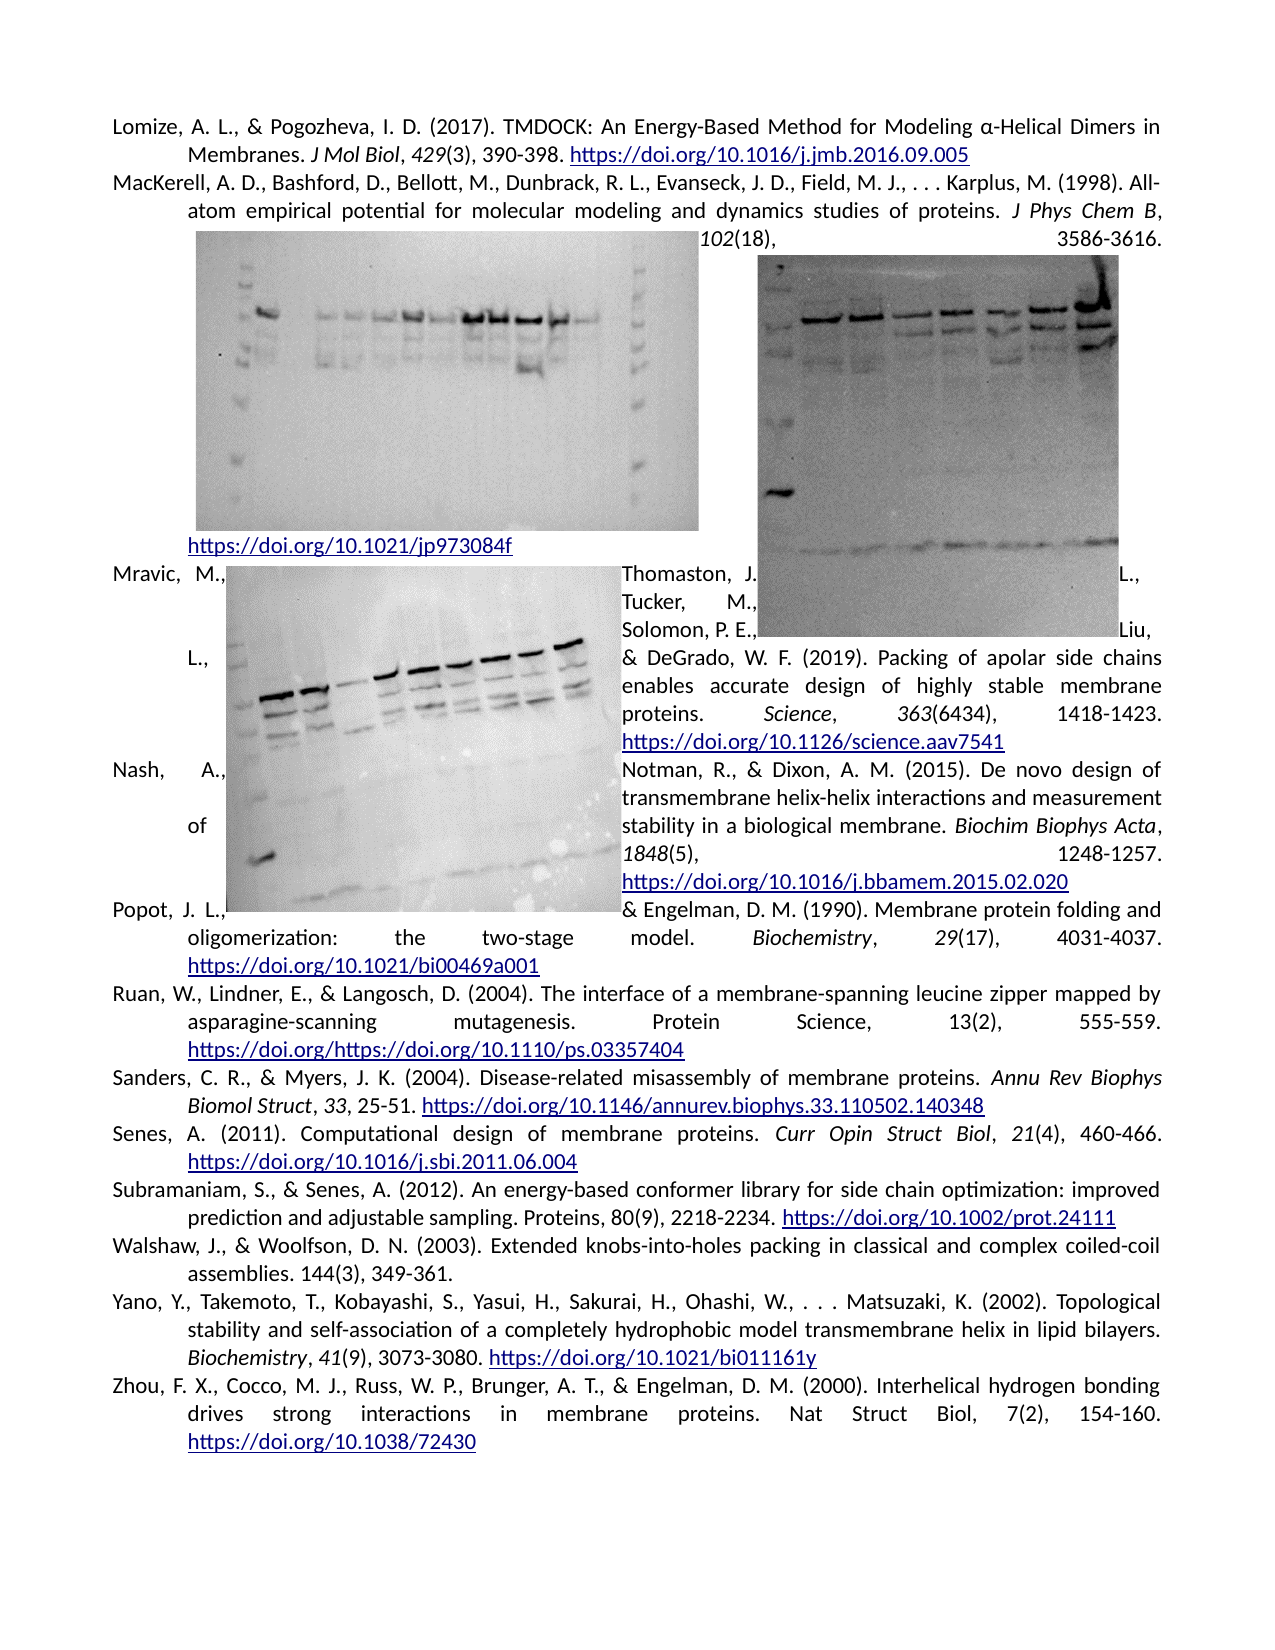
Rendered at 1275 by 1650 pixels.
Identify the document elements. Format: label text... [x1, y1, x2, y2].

text Ruan, W., Lindner, E., & Langosch, D. (2004). The interface of a membrane-spanning leucine zipper mapped by asparagine-scanning mutagenesis. Protein Science, 13(2), 555-559. https://doi.org/https://doi.org/10.1110/ps.03357404 [112, 979, 1162, 1063]
text Mravic, M., Thomaston, J. L., Tucker, M., Solomon, P. E., Liu, L., & DeGrado, W. F. (2019). Packing of apolar side chains enables accurate design of highly stable membrane proteins. Science, 363(6434), 1418-1423. https://doi.org/10.1126/science.aav7541 [112, 559, 1162, 755]
picture [226, 566, 622, 912]
text Nash, A., Notman, R., & Dixon, A. M. (2015). De novo design of transmembrane helix-helix interactions and measurement of stability in a biological membrane. Biochim Biophys Acta, 1848(5), 1248-1257. https://doi.org/10.1016/j.bbamem.2015.02.020 [622, 755, 1162, 895]
text Sanders, C. R., & Myers, J. K. (2004). Disease-related misassembly of membrane proteins. Annu Rev Biophys Biomol Struct, 33, 25-51. https://doi.org/10.1146/annurev.biophys.33.110502.140348 [112, 1063, 1162, 1119]
text MacKerell, A. D., Bashford, D., Bellott, M., Dunbrack, R. L., Evanseck, J. D., Field, M. J., . . . Karplus, M. (1998). All-atom empirical potential for molecular modeling and dynamics studies of proteins. J Phys Chem B, 102(18), 3586-3616. https://doi.org/10.1021/jp973084f [112, 168, 1162, 559]
text Nash, A., Notman, R., & Dixon, A. M. (2015). De novo design of transmembrane helix-helix interactions and measurement of stability in a biological membrane. Biochim Biophys Acta, 1848(5), 1248-1257. https://doi.org/10.1016/j.bbamem.2015.02.020 [112, 755, 226, 895]
picture [195, 231, 699, 531]
text Popot, J. L., & Engelman, D. M. (1990). Membrane protein folding and oligomerization: the two-stage model. Biochemistry, 29(17), 4031-4037. https://doi.org/10.1021/bi00469a001 [112, 895, 1162, 979]
text Senes, A. (2011). Computational design of membrane proteins. Curr Opin Struct Biol, 21(4), 460-466. https://doi.org/10.1016/j.sbi.2011.06.004 [112, 1119, 1162, 1175]
text Zhou, F. X., Cocco, M. J., Russ, W. P., Brunger, A. T., & Engelman, D. M. (2000). Interhelical hydrogen bonding drives strong interactions in membrane proteins. Nat Struct Biol, 7(2), 154-160. https://doi.org/10.1038/72430 [112, 1371, 1162, 1456]
text Walshaw, J., & Woolfson, D. N. (2003). Extended knobs-into-holes packing in classical and complex coiled-coil assemblies. 144(3), 349-361. [112, 1231, 1162, 1287]
text Lomize, A. L., & Pogozheva, I. D. (2017). TMDOCK: An Energy-Based Method for Modeling α-Helical Dimers in Membranes. J Mol Biol, 429(3), 390-398. https://doi.org/10.1016/j.jmb.2016.09.005 [112, 112, 1162, 168]
text Subramaniam, S., & Senes, A. (2012). An energy-based conformer library for side chain optimization: improved prediction and adjustable sampling. Proteins, 80(9), 2218-2234. https://doi.org/10.1002/prot.24111 [112, 1175, 1162, 1231]
text Yano, Y., Takemoto, T., Kobayashi, S., Yasui, H., Sakurai, H., Ohashi, W., . . . Matsuzaki, K. (2002). Topological stability and self-association of a completely hydrophobic model transmembrane helix in lipid bilayers. Biochemistry, 41(9), 3073-3080. https://doi.org/10.1021/bi011161y [112, 1287, 1162, 1371]
picture [757, 255, 1119, 637]
